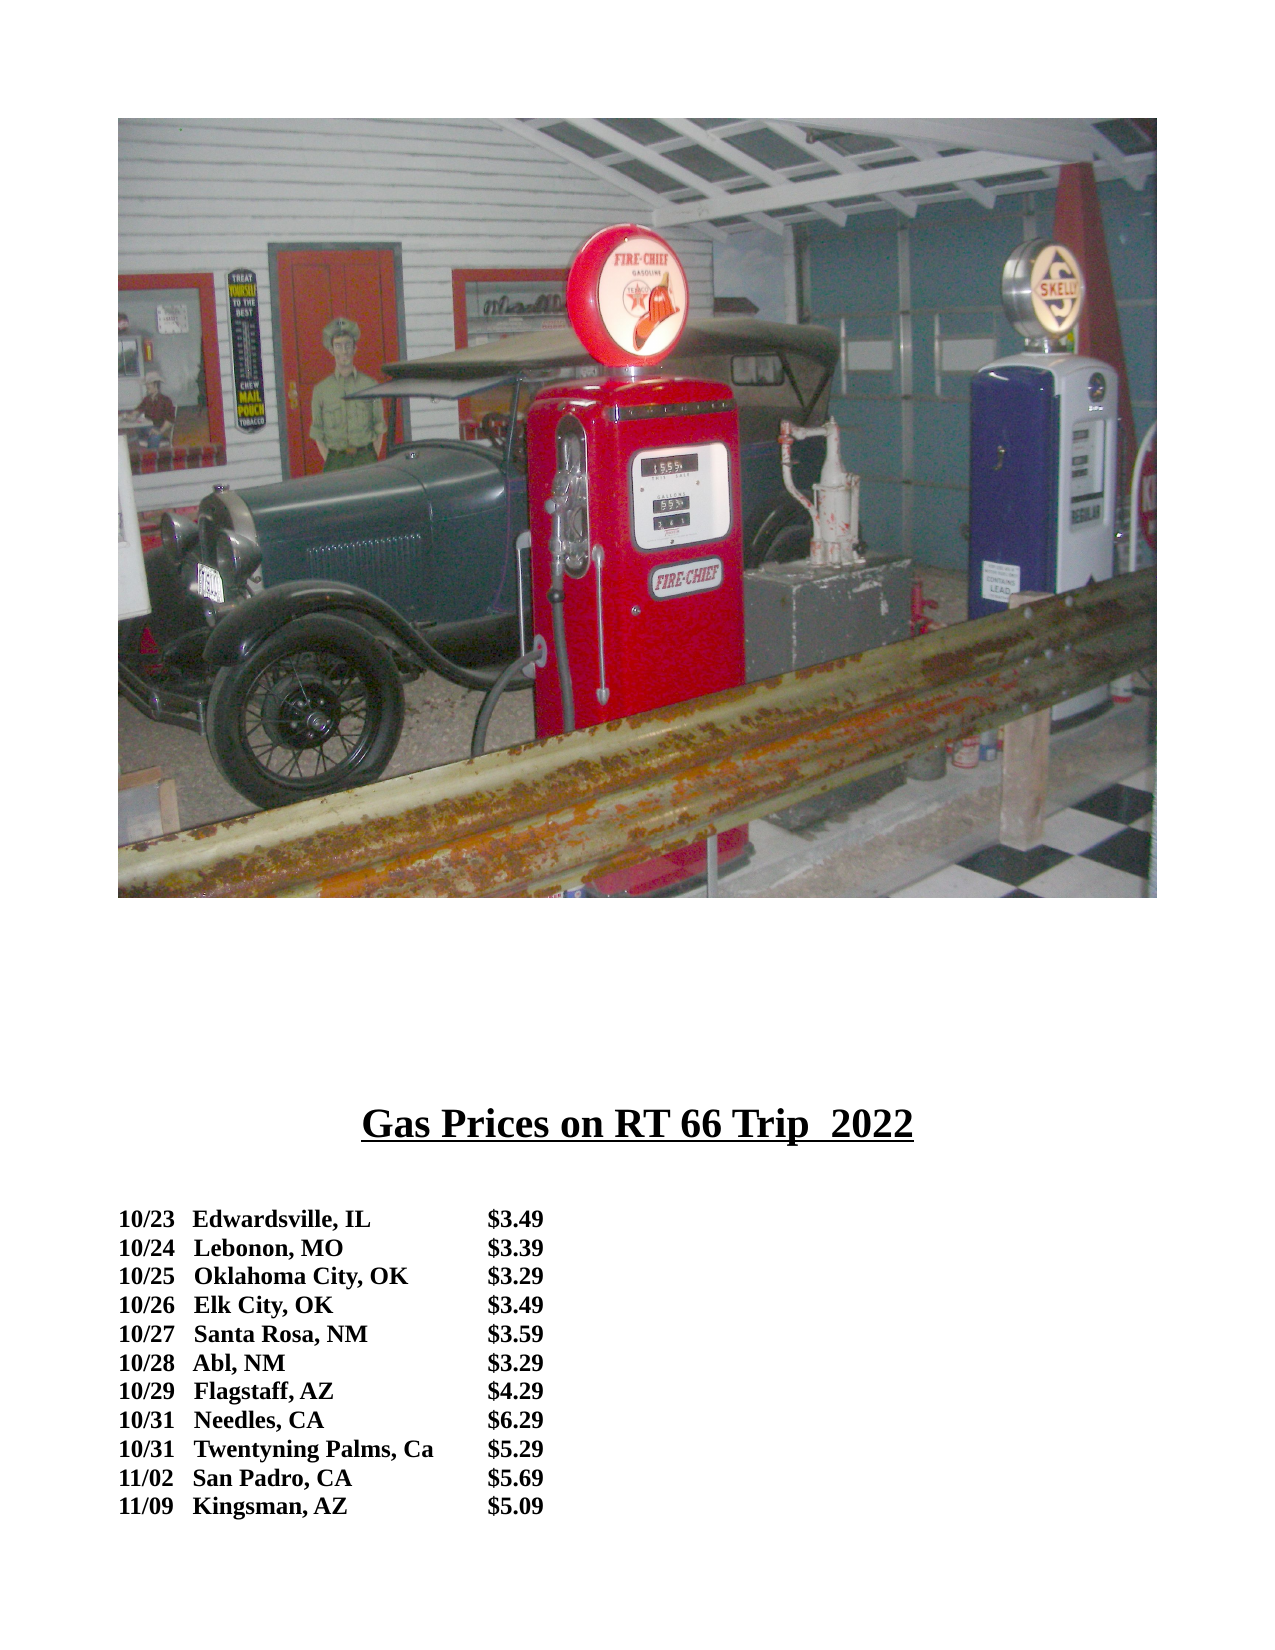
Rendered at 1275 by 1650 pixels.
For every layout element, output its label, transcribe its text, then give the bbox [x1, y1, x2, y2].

text 10/31 Twentyning Palms, Ca $5.29 [118, 1434, 1157, 1463]
text 10/23 Edwardsville, IL $3.49 [118, 1204, 1157, 1233]
text 10/29 Flagstaff, AZ $4.29 [118, 1376, 1157, 1405]
text 10/28 Abl, NM $3.29 [118, 1348, 1157, 1376]
text 10/25 Oklahoma City, OK $3.29 [118, 1261, 1157, 1290]
text 11/02 San Padro, CA $5.69 [118, 1463, 1157, 1491]
text 10/27 Santa Rosa, NM $3.59 [118, 1319, 1157, 1348]
text Gas Prices on RT 66 Trip 2022 [118, 1098, 1157, 1146]
text 11/09 Kingsman, AZ $5.09 [118, 1491, 1157, 1520]
text 10/24 Lebonon, MO $3.39 [118, 1233, 1157, 1261]
text 10/31 Needles, CA $6.29 [118, 1405, 1157, 1434]
picture [118, 118, 1157, 898]
text 10/26 Elk City, OK $3.49 [118, 1290, 1157, 1319]
